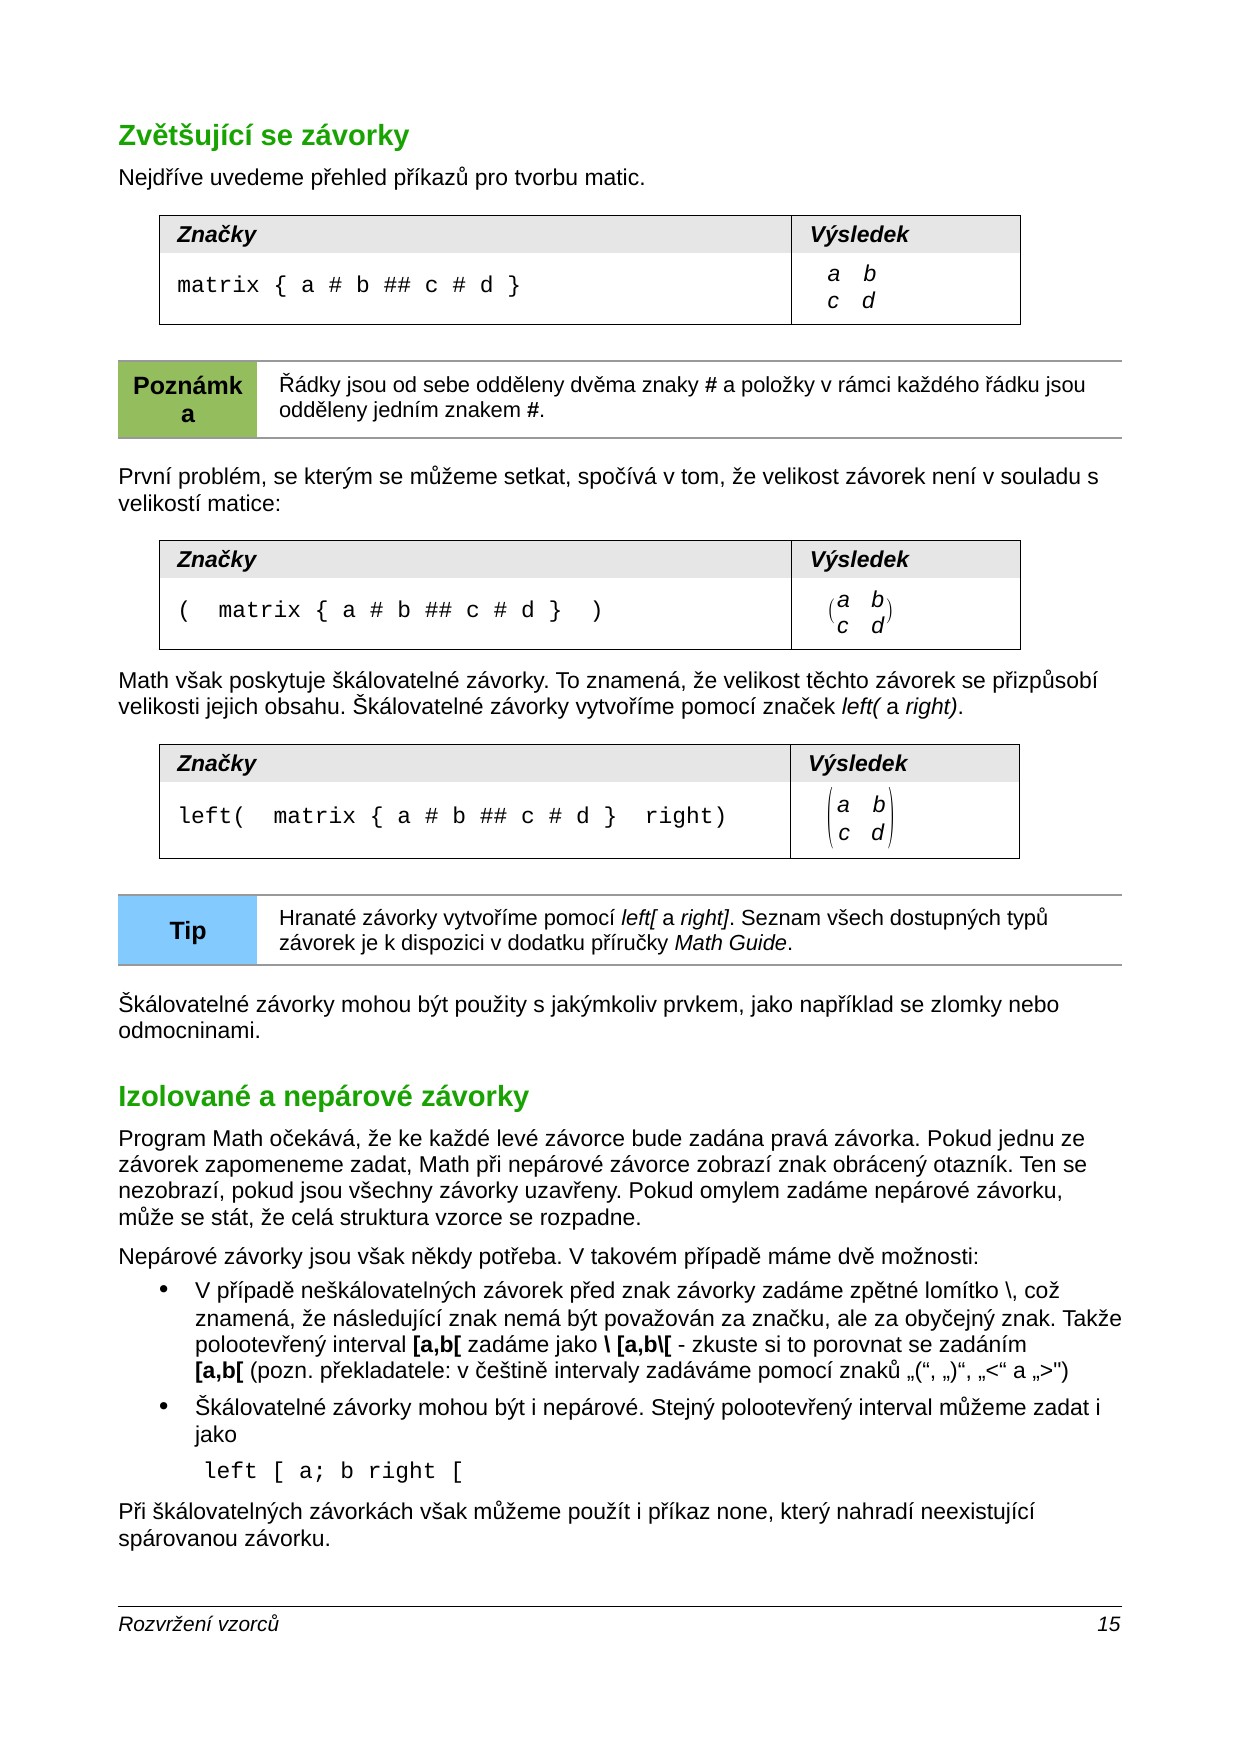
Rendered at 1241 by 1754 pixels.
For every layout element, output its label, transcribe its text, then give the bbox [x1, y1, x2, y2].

table_header Tip [118, 896, 257, 964]
list Škálovatelné závorky mohou být i nepárové. Stejný polootevřený interval můžeme zadat i jako [156, 1392, 1122, 1447]
table_header Řádky jsou od sebe odděleny dvěma znaky # a položky v rámci každého řádku jsou odděleny jedním znakem #. [258, 362, 1122, 437]
table_cell [792, 253, 1020, 323]
table_header Výsledek [791, 745, 1019, 782]
text Při škálovatelných závorkách však můžeme použít i příkaz none, který nahradí neexistující spárovanou závorku. [118, 1498, 1122, 1551]
text left [ a; b right [ [148, 1460, 1122, 1486]
table_cell ( matrix { a # b ## c # d } ) [160, 578, 791, 649]
subtitle Izolované a nepárové závorky [118, 1079, 1122, 1112]
table_header Poznámka [118, 362, 257, 437]
table_cell matrix { a # b ## c # d } [160, 253, 791, 323]
list Nepárové závorky jsou však někdy potřeba. V takovém případě máme dvě možnosti: [118, 1243, 1122, 1269]
table_header Značky [160, 745, 790, 782]
table_cell [792, 578, 1020, 649]
table_header Hranaté závorky vytvoříme pomocí left[ a right]. Seznam všech dostupných typů závorek je k dispozici v dodatku příručky Math Guide. [258, 896, 1122, 964]
table_header Výsledek [792, 541, 1020, 578]
table_header Značky [160, 541, 791, 578]
list V případě neškálovatelných závorek před znak závorky zadáme zpětné lomítko \, což znamená, že následující znak nemá být považován za značku, ale za obyčejný znak. Takže polootevřený interval [a,b[ zadáme jako \ [a,b\[ - zkuste si to porovnat se zadáním [a,b[ (pozn. překladatele: v češtině intervaly zadáváme pomocí znaků „(“, „)“, „<“ a „>") [156, 1276, 1122, 1386]
text Škálovatelné závorky mohou být použity s jakýmkoliv prvkem, jako například se zlomky nebo odmocninami. [118, 991, 1122, 1043]
table_cell left( matrix { a # b ## c # d } right) [160, 782, 790, 858]
table_cell [791, 782, 1019, 858]
text Program Math očekává, že ke každé levé závorce bude zadána pravá závorka. Pokud jednu ze závorek zapomeneme zadat, Math při nepárové závorce zobrazí znak obrácený otazník. Ten se nezobrazí, pokud jsou všechny závorky uzavřeny. Pokud omylem zadáme nepárové závorku, může se stát, že celá struktura vzorce se rozpadne. [118, 1125, 1122, 1230]
text Nejdříve uvedeme přehled příkazů pro tvorbu matic. [118, 164, 1122, 190]
table_header Značky [160, 216, 791, 253]
text Math však poskytuje škálovatelné závorky. To znamená, že velikost těchto závorek se přizpůsobí velikosti jejich obsahu. Škálovatelné závorky vytvoříme pomocí značek left( a right). [118, 667, 1122, 719]
text První problém, se kterým se můžeme setkat, spočívá v tom, že velikost závorek není v souladu s velikostí matice: [118, 463, 1122, 516]
table_header Výsledek [792, 216, 1020, 253]
subtitle Zvětšující se závorky [118, 118, 1122, 152]
